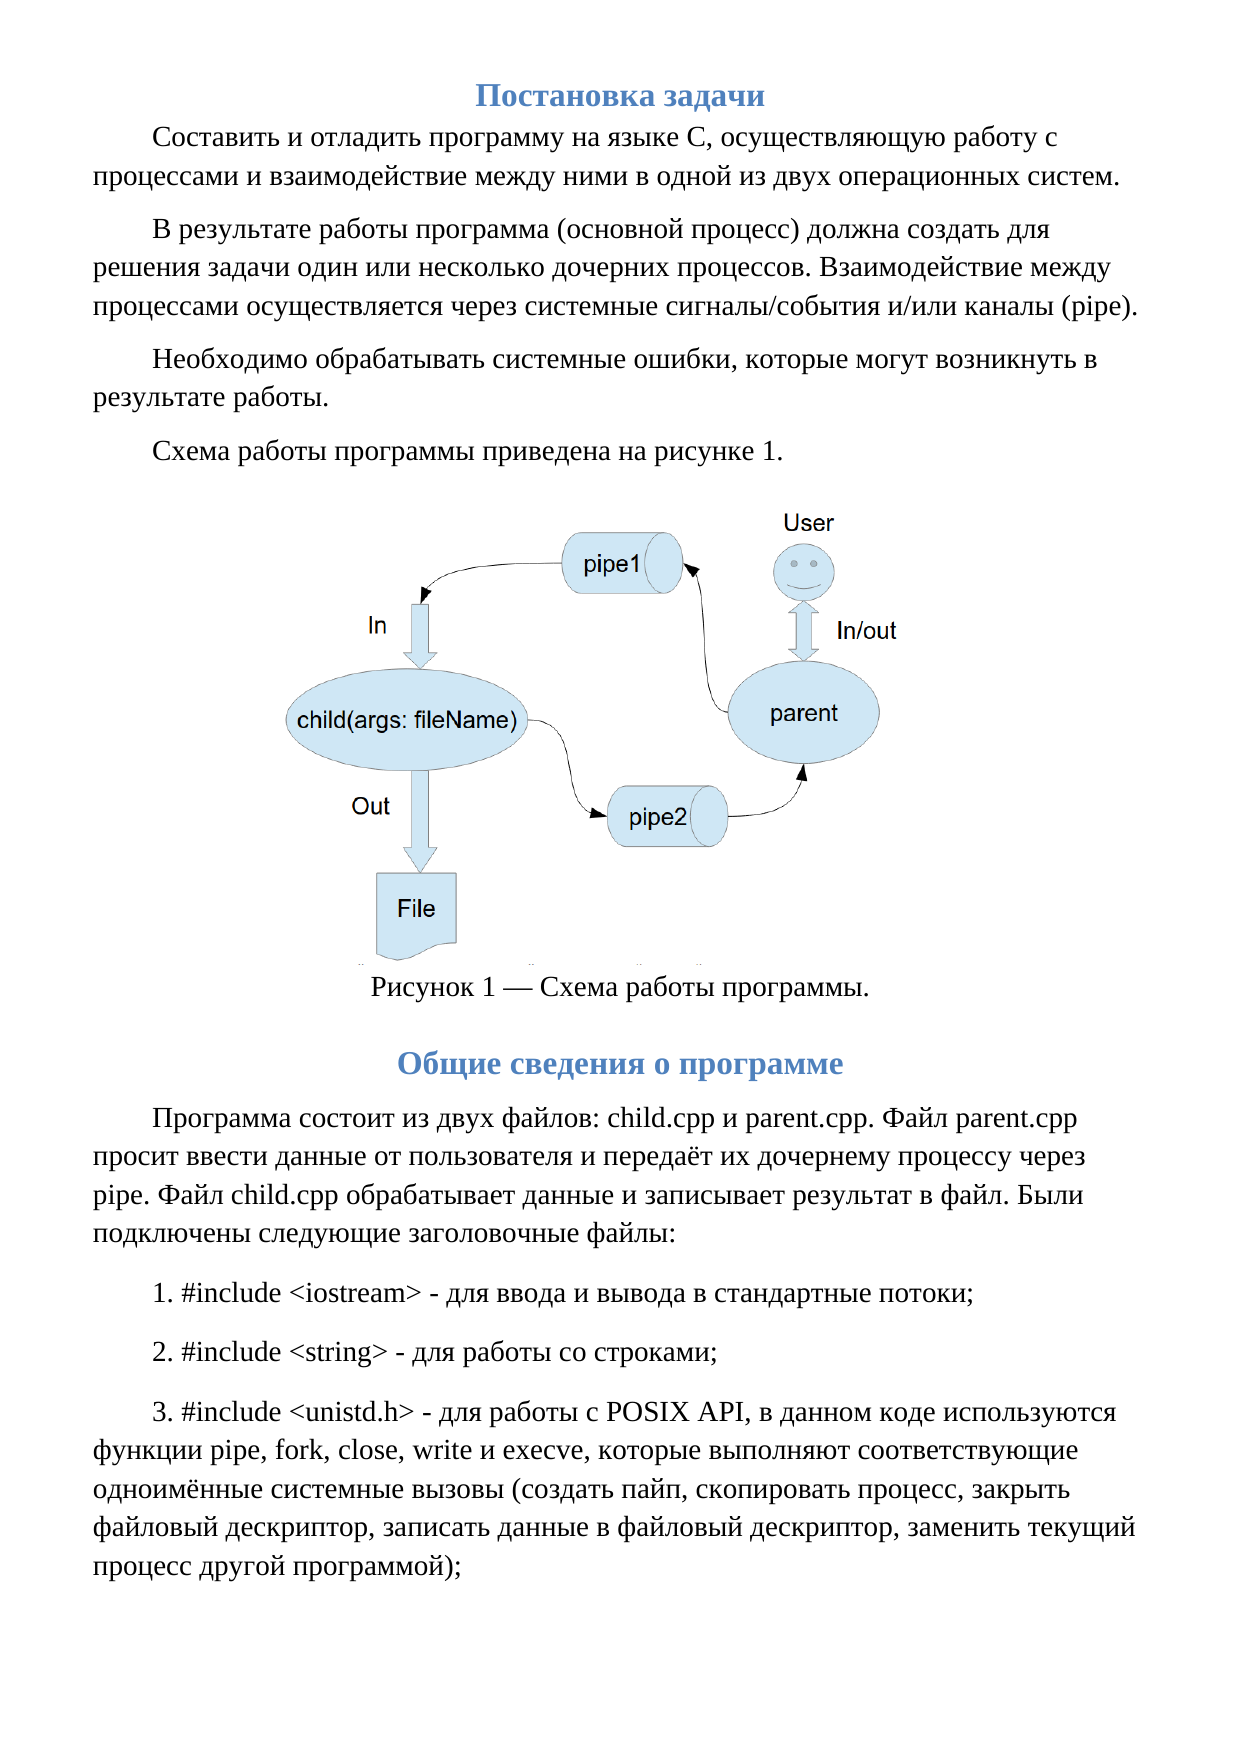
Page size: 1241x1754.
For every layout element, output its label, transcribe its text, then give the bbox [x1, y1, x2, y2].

text В результате работы программа (основной процесс) должна создать для решения задачи один или несколько дочерних процессов. Взаимодействие между процессами осуществляется через системные сигналы/события и/или каналы (pipe). [93, 211, 1147, 321]
text 2. #include <string> - для работы со строками; [93, 1334, 1147, 1368]
text Необходимо обрабатывать системные ошибки, которые могут возникнуть в результате работы. [93, 341, 1147, 413]
subtitle Постановка задачи [75, 75, 1165, 113]
subtitle Общие сведения о программе [75, 1043, 1165, 1082]
text Рисунок 1 — Схема работы программы. [75, 486, 1165, 1003]
text Схема работы программы приведена на рисунке 1. [93, 433, 1147, 466]
text Составить и отладить программу на языке C, осуществляющую работу с процессами и взаимодействие между ними в одной из двух операционных систем. [93, 119, 1147, 191]
text 1. #include <iostream> - для ввода и вывода в стандартные потоки; [93, 1275, 1147, 1308]
text 3. #include <unistd.h> - для работы с POSIX API, в данном коде используются функции pipe, fork, close, write и execve, которые выполняют соответствующие одноимённые системные вызовы (создать пайп, скопировать процесс, закрыть файловый дескриптор, записать данные в файловый дескриптор, заменить текущий процесс другой программой); [93, 1394, 1147, 1581]
text Программа состоит из двух файлов: child.cpp и parent.cpp. Файл parent.cpp просит ввести данные от пользователя и передаёт их дочернему процессу через pipe. Файл child.cpp обрабатывает данные и записывает результат в файл. Были подключены следующие заголовочные файлы: [93, 1100, 1147, 1249]
